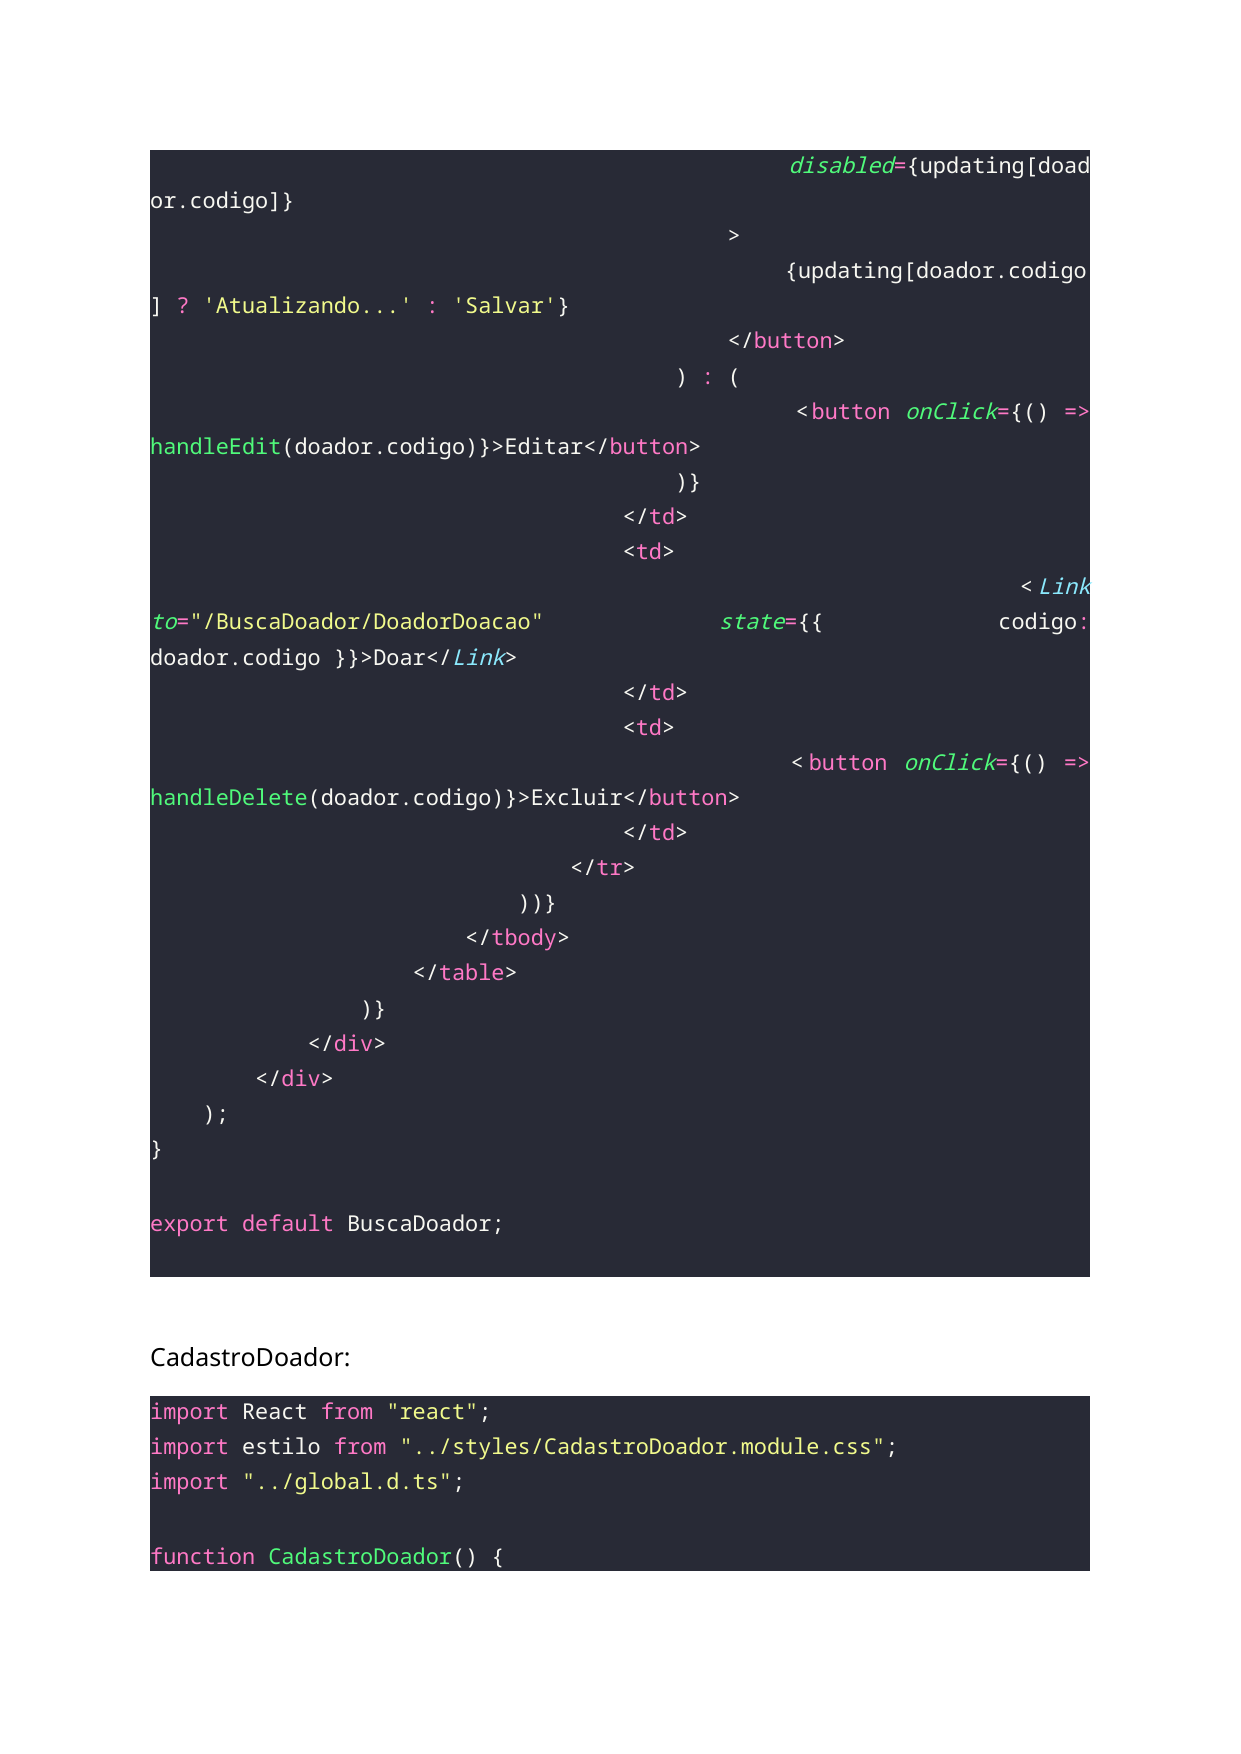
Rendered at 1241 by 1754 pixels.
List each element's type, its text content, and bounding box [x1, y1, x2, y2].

text disabled={updating[doador.codigo]} [150, 150, 1090, 215]
text <td> [150, 712, 1090, 741]
text <Link to="/BuscaDoador/DoadorDoacao" state={{ codigo: doador.codigo }}>Doar</Link> [150, 571, 1090, 671]
text > [150, 220, 1090, 250]
text </td> [150, 677, 1090, 706]
text ); [150, 1098, 1090, 1128]
text </tbody> [150, 922, 1090, 952]
text import estilo from "../styles/CadastroDoador.module.css"; [150, 1431, 1090, 1461]
text <button onClick={() => handleDelete(doador.codigo)}>Excluir</button> [150, 747, 1090, 812]
text import React from "react"; [150, 1396, 1090, 1425]
text function CadastroDoador() { [150, 1541, 1090, 1571]
text ) : ( [150, 361, 1090, 390]
text )} [150, 992, 1090, 1022]
text {updating[doador.codigo] ? 'Atualizando...' : 'Salvar'} [150, 255, 1090, 320]
text <button onClick={() => handleEdit(doador.codigo)}>Editar</button> [150, 396, 1090, 461]
text </td> [150, 501, 1090, 531]
text </div> [150, 1028, 1090, 1057]
text export default BuscaDoador; [150, 1208, 1090, 1238]
text </div> [150, 1063, 1090, 1092]
text import "../global.d.ts"; [150, 1466, 1090, 1496]
text } [150, 1133, 1090, 1163]
text )} [150, 466, 1090, 496]
text </table> [150, 957, 1090, 987]
text </td> [150, 817, 1090, 847]
text <td> [150, 536, 1090, 566]
text </button> [150, 326, 1090, 355]
text ))} [150, 887, 1090, 917]
text CadastroDoador: [150, 1339, 1090, 1373]
text </tr> [150, 852, 1090, 882]
